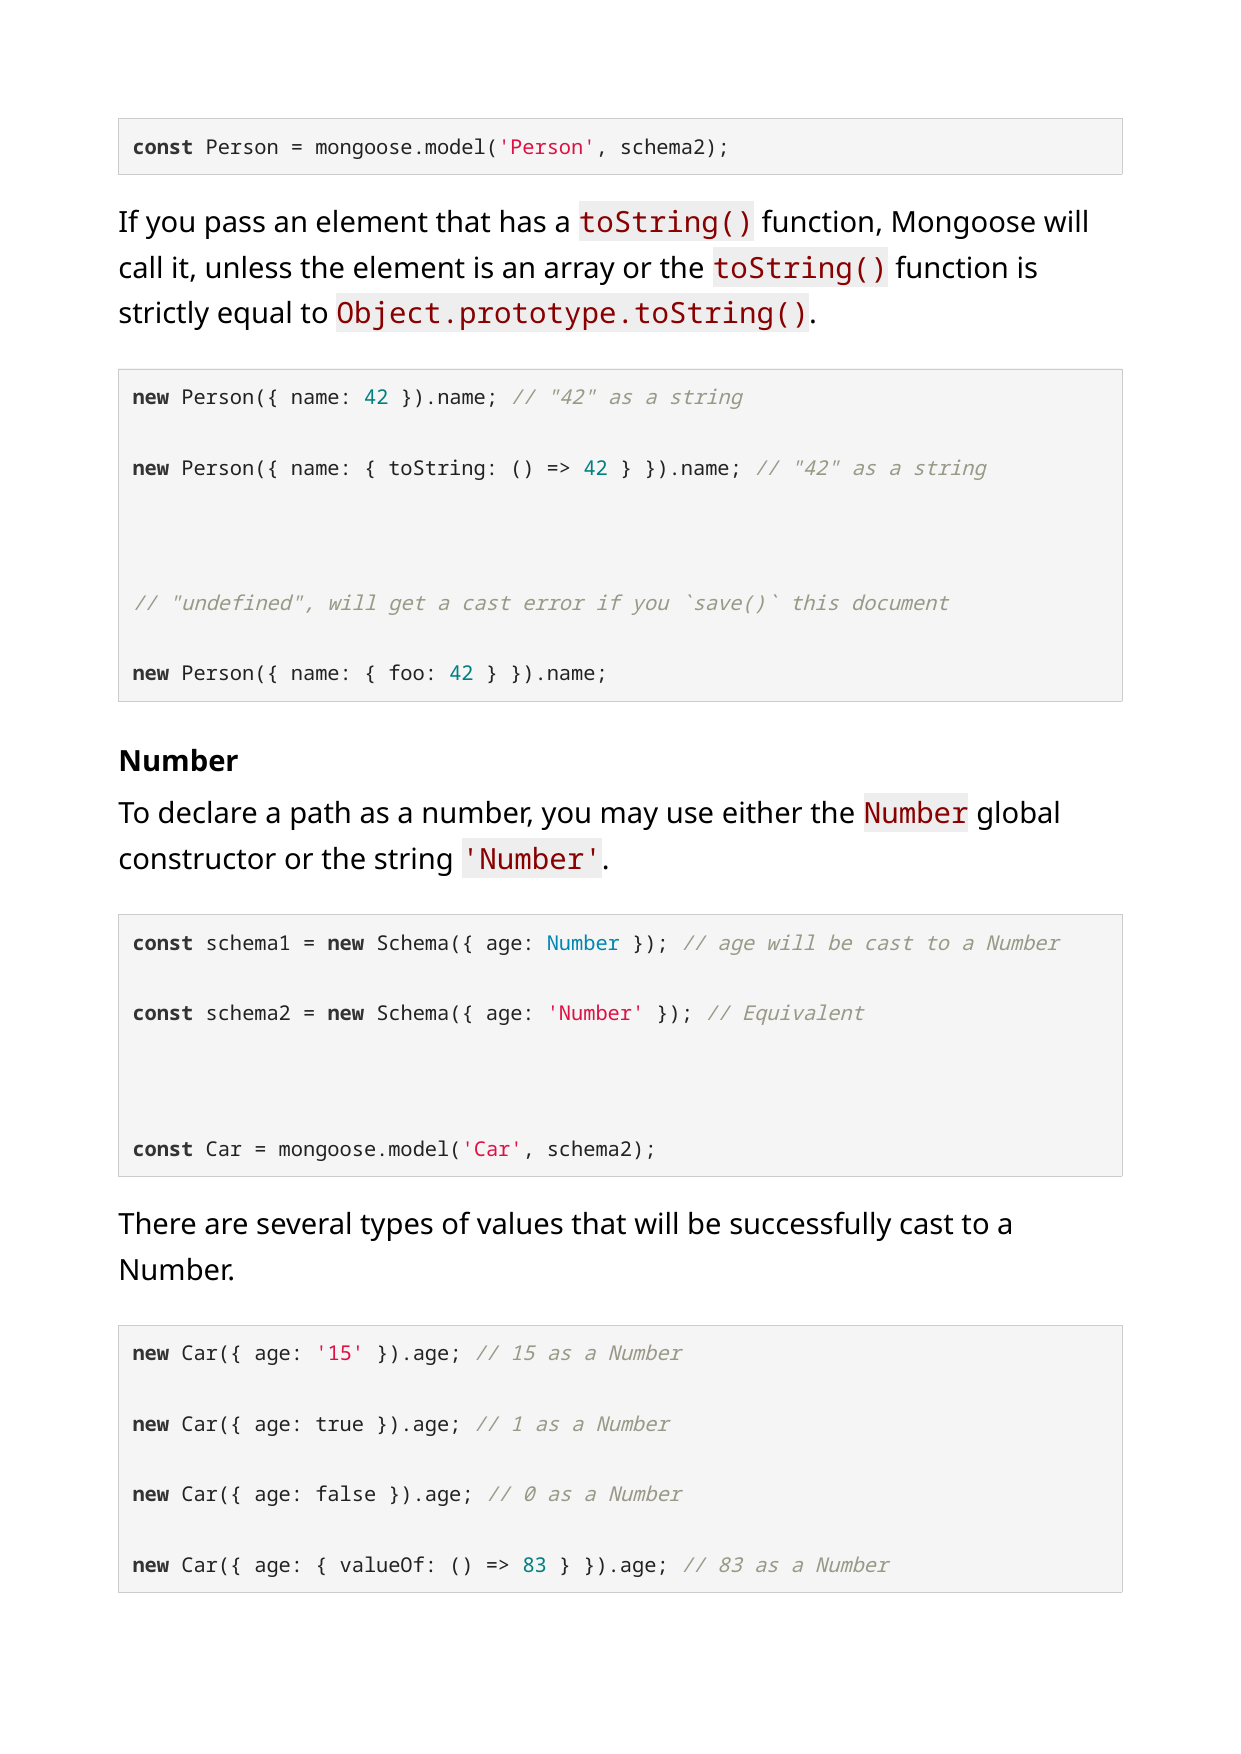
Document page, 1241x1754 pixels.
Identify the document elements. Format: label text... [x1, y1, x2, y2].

text // "undefined", will get a cast error if you `save()` this document [119, 574, 1122, 616]
text new Car({ age: '15' }).age; // 15 as a Number [119, 1326, 1122, 1367]
text const Car = mongoose.model('Car', schema2); [119, 1120, 1122, 1176]
text new Person({ name: { toString: () => 42 } }).name; // "42" as a string [119, 439, 1122, 481]
text new Car({ age: { valueOf: () => 83 } }).age; // 83 as a Number [119, 1536, 1122, 1592]
text To declare a path as a number, you may use either the Number global constructor or the string 'Number'. [118, 793, 1122, 878]
text new Person({ name: { foo: 42 } }).name; [119, 645, 1122, 701]
subtitle Number [118, 741, 1122, 780]
text If you pass an element that has a toString() function, Mongoose will call it, unless the element is an array or the toString() function is strictly equal to Object.prototype.toString(). [118, 201, 1122, 332]
text There are several types of values that will be successfully cast to a Number. [118, 1203, 1122, 1288]
text new Car({ age: true }).age; // 1 as a Number [119, 1395, 1122, 1437]
text new Person({ name: 42 }).name; // "42" as a string [119, 370, 1122, 410]
text new Car({ age: false }).age; // 0 as a Number [119, 1466, 1122, 1508]
text const schema2 = new Schema({ age: 'Number' }); // Equivalent [119, 985, 1122, 1027]
text const Person = mongoose.model('Person', schema2); [119, 119, 1122, 174]
text const schema1 = new Schema({ age: Number }); // age will be cast to a Number [119, 915, 1122, 956]
